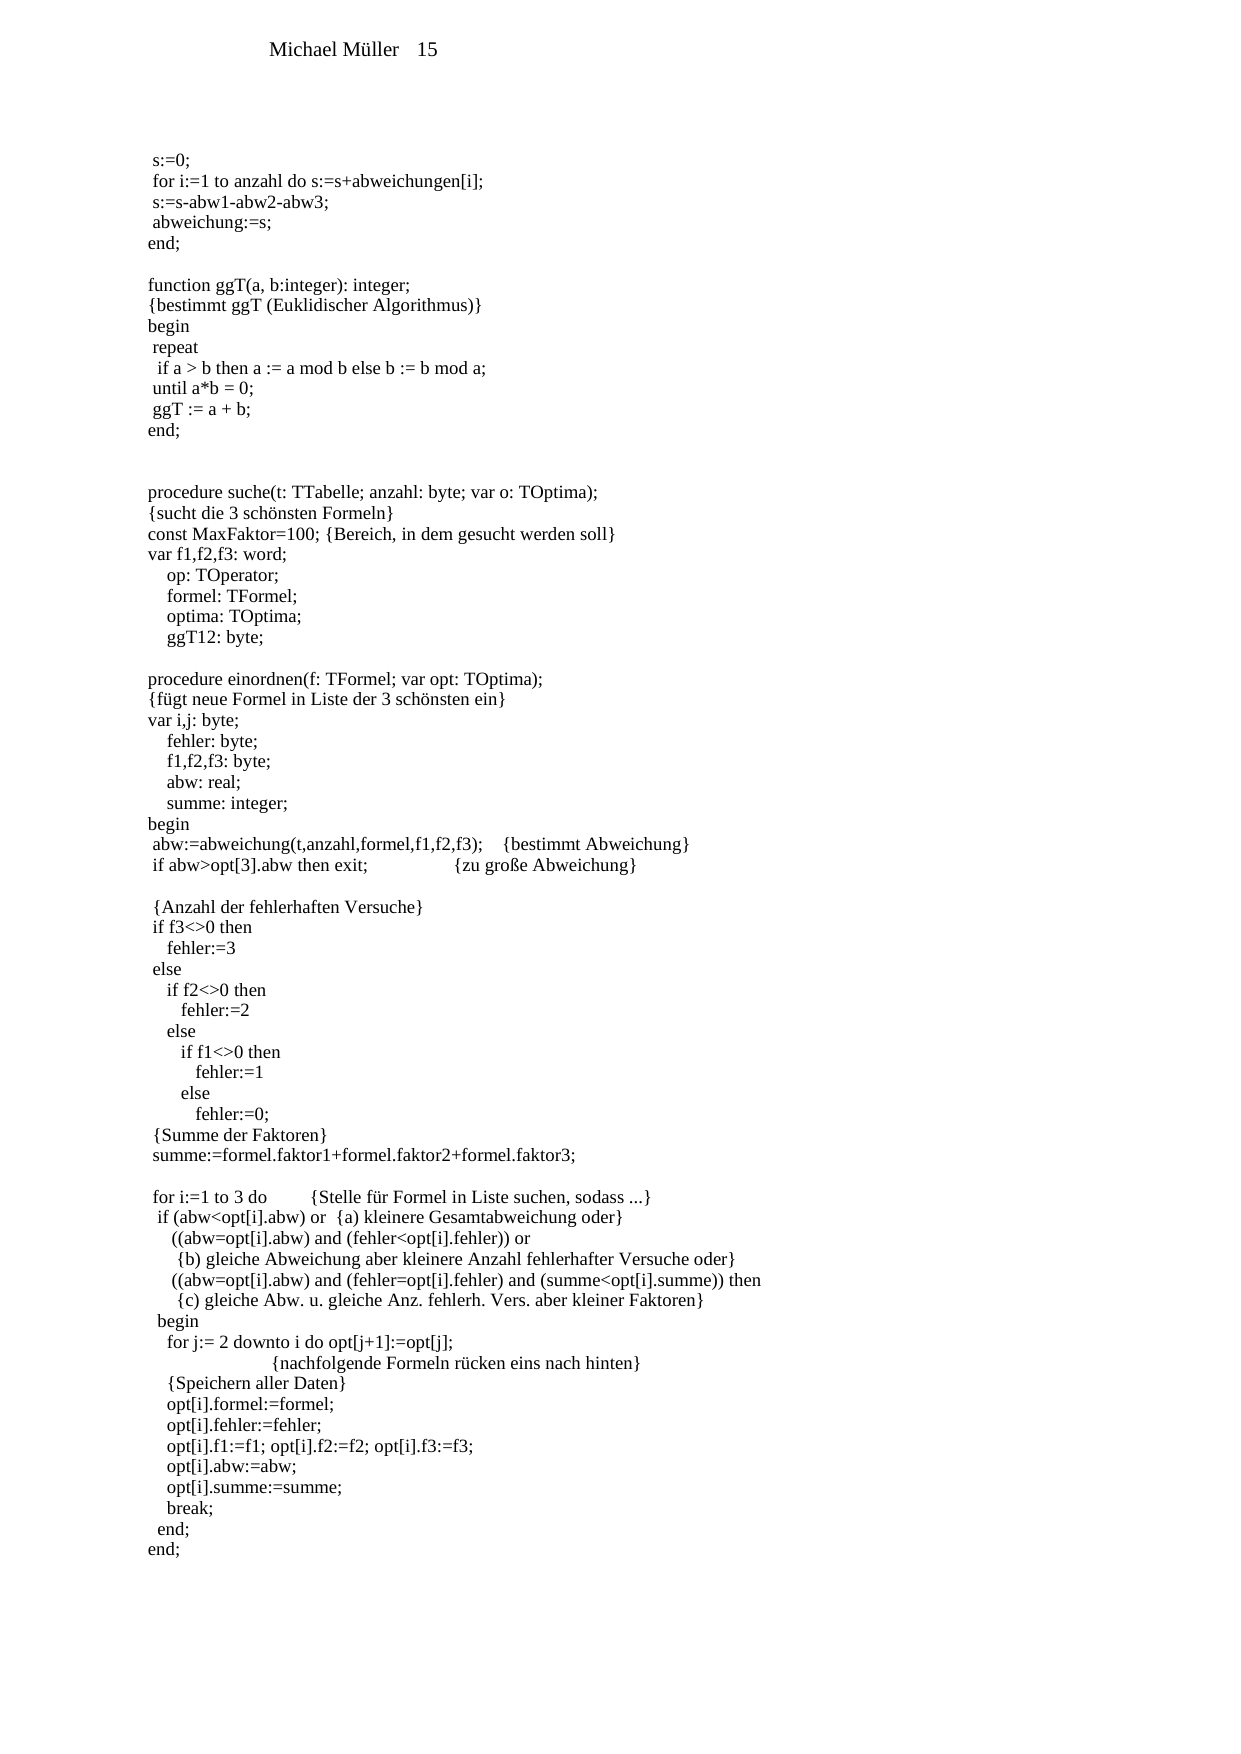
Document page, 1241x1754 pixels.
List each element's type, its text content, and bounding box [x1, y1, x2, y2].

text fehler:=3 [148, 938, 1092, 958]
text if abw>opt[3].abw then exit; {zu große Abweichung} [148, 855, 1092, 876]
text procedure suche(t: TTabelle; anzahl: byte; var o: TOptima); [148, 482, 1092, 502]
text for i:=1 to anzahl do s:=s+abweichungen[i]; [148, 171, 1092, 191]
text ((abw=opt[i].abw) and (fehler=opt[i].fehler) and (summe<opt[i].summe)) then [148, 1269, 1092, 1290]
text {Anzahl der fehlerhaften Versuche} [148, 896, 1092, 917]
text repeat [148, 337, 1092, 357]
text summe:=formel.faktor1+formel.faktor2+formel.faktor3; [148, 1145, 1092, 1166]
text s:=0; [148, 150, 1092, 171]
text fehler:=2 [148, 1000, 1092, 1021]
text end; [148, 419, 1092, 440]
text if f1<>0 then [148, 1041, 1092, 1062]
text s:=s-abw1-abw2-abw3; [148, 191, 1092, 212]
text fehler: byte; [148, 730, 1092, 751]
text if (abw<opt[i].abw) or {a) kleinere Gesamtabweichung oder} [148, 1207, 1092, 1228]
text {bestimmt ggT (Euklidischer Algorithmus)} [148, 295, 1092, 316]
text end; [148, 233, 1092, 254]
text opt[i].summe:=summe; [148, 1477, 1092, 1497]
text if f3<>0 then [148, 917, 1092, 938]
text end; [148, 1518, 1092, 1539]
text function ggT(a, b:integer): integer; [148, 274, 1092, 295]
text formel: TFormel; [148, 585, 1092, 606]
text opt[i].abw:=abw; [148, 1456, 1092, 1477]
text {b) gleiche Abweichung aber kleinere Anzahl fehlerhafter Versuche oder} [148, 1249, 1092, 1269]
text opt[i].formel:=formel; [148, 1394, 1092, 1414]
text abweichung:=s; [148, 212, 1092, 233]
text var f1,f2,f3: word; [148, 544, 1092, 564]
text {fügt neue Formel in Liste der 3 schönsten ein} [148, 689, 1092, 710]
text if f2<>0 then [148, 979, 1092, 1000]
text abw:=abweichung(t,anzahl,formel,f1,f2,f3); {bestimmt Abweichung} [148, 834, 1092, 855]
text ggT12: byte; [148, 627, 1092, 647]
text ((abw=opt[i].abw) and (fehler<opt[i].fehler)) or [148, 1228, 1092, 1249]
text ggT := a + b; [148, 399, 1092, 419]
text fehler:=0; [148, 1103, 1092, 1124]
text else [148, 1021, 1092, 1041]
text {nachfolgende Formeln rücken eins nach hinten} [148, 1352, 1092, 1373]
text end; [148, 1539, 1092, 1559]
text begin [148, 1311, 1092, 1332]
text procedure einordnen(f: TFormel; var opt: TOptima); [148, 668, 1092, 689]
text f1,f2,f3: byte; [148, 751, 1092, 772]
text opt[i].fehler:=fehler; [148, 1414, 1092, 1435]
text else [148, 1083, 1092, 1103]
text for i:=1 to 3 do {Stelle für Formel in Liste suchen, sodass ...} [148, 1186, 1092, 1207]
text for j:= 2 downto i do opt[j+1]:=opt[j]; [148, 1332, 1092, 1352]
text begin [148, 316, 1092, 337]
text optima: TOptima; [148, 606, 1092, 627]
text {Summe der Faktoren} [148, 1124, 1092, 1145]
text else [148, 958, 1092, 979]
text op: TOperator; [148, 564, 1092, 585]
text {Speichern aller Daten} [148, 1373, 1092, 1394]
text var i,j: byte; [148, 710, 1092, 730]
text opt[i].f1:=f1; opt[i].f2:=f2; opt[i].f3:=f3; [148, 1435, 1092, 1456]
text break; [148, 1497, 1092, 1518]
text begin [148, 813, 1092, 834]
text fehler:=1 [148, 1062, 1092, 1083]
text abw: real; [148, 772, 1092, 793]
text const MaxFaktor=100; {Bereich, in dem gesucht werden soll} [148, 523, 1092, 544]
text until a*b = 0; [148, 378, 1092, 399]
text summe: integer; [148, 793, 1092, 813]
text {sucht die 3 schönsten Formeln} [148, 502, 1092, 523]
text if a > b then a := a mod b else b := b mod a; [148, 357, 1092, 378]
text {c) gleiche Abw. u. gleiche Anz. fehlerh. Vers. aber kleiner Faktoren} [148, 1290, 1092, 1311]
